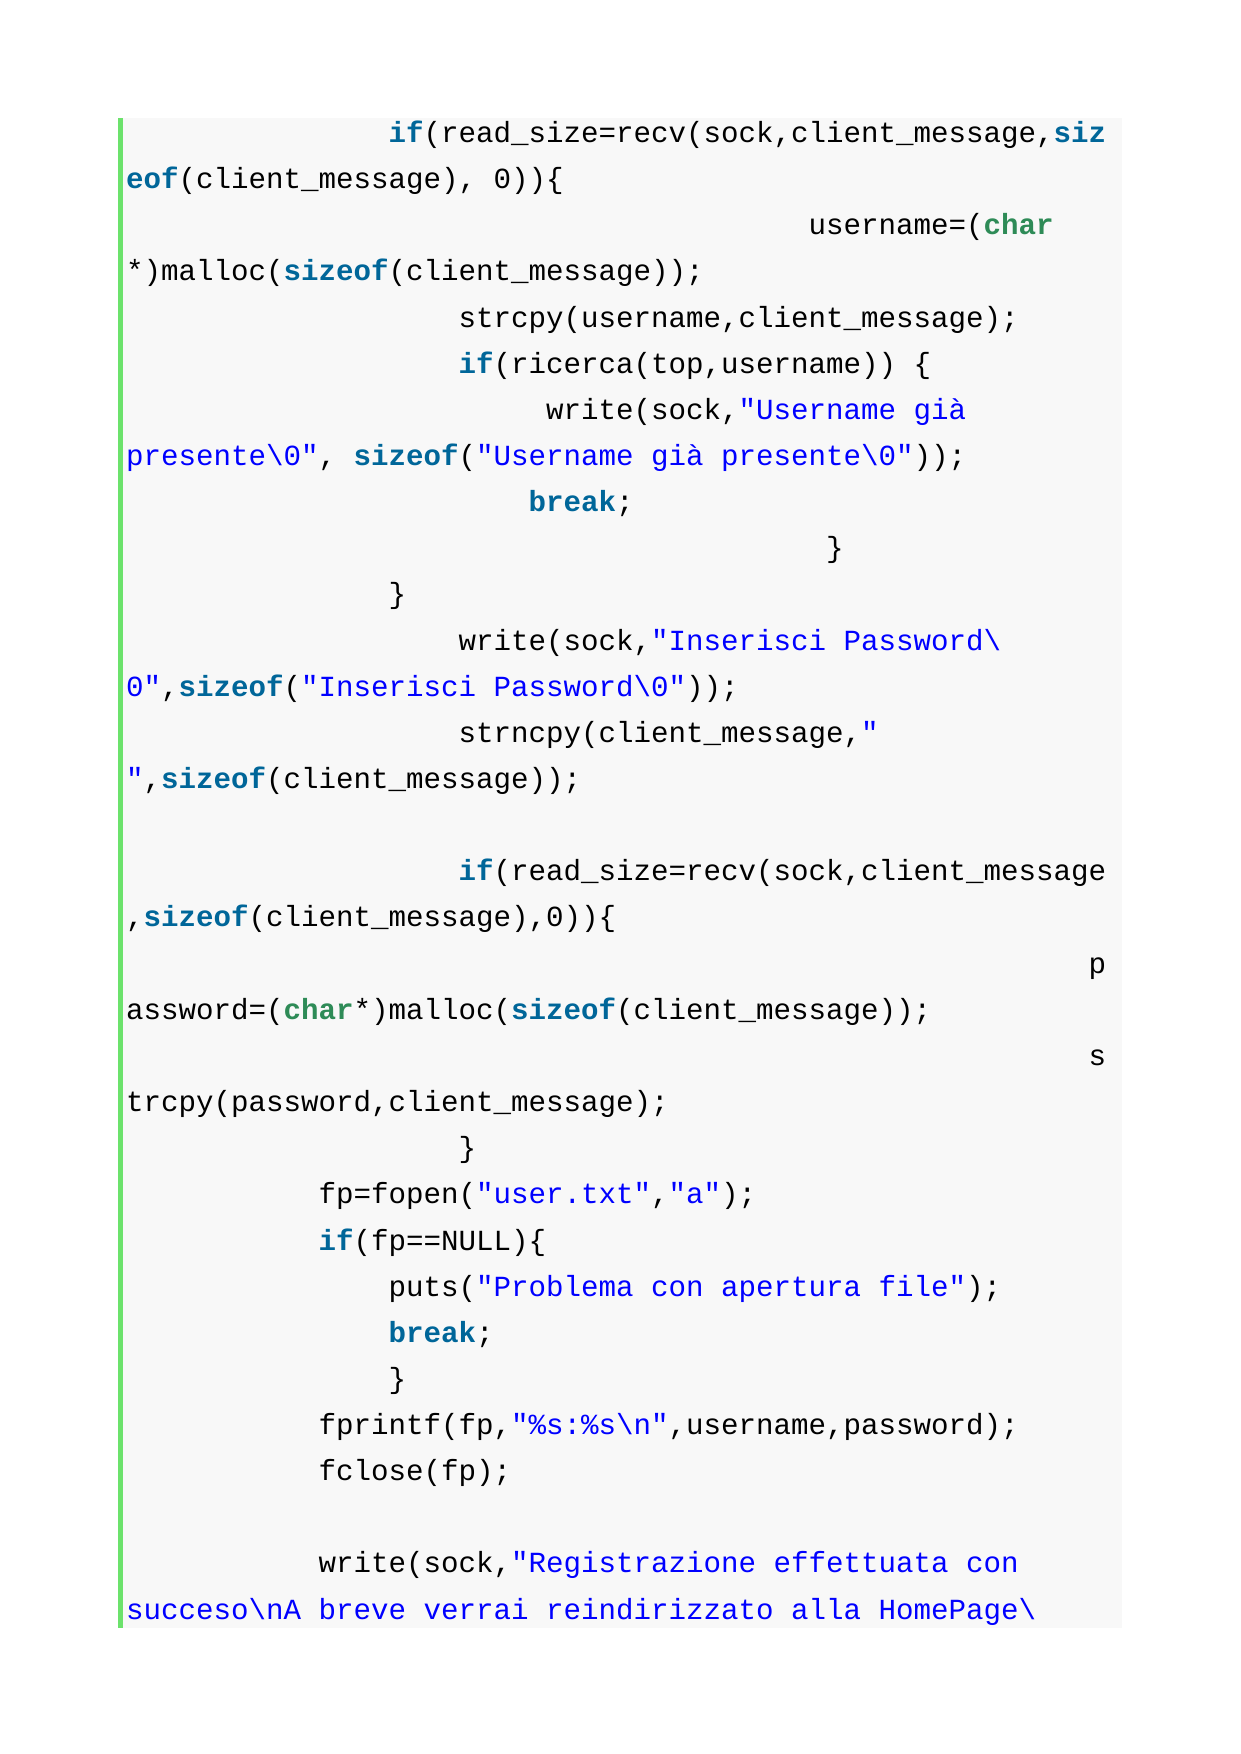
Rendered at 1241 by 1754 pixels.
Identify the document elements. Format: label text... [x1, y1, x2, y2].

text puts("Problema con apertura file"); [123, 1272, 1122, 1305]
text write(sock,"Registrazione effettuata con succeso\nA breve verrai reindirizzato alla HomePage\ [123, 1549, 1122, 1628]
text username=(char *)malloc(sizeof(client_message)); [123, 210, 1122, 289]
text write(sock,"Username già presente\0", sizeof("Username già presente\0")); [123, 395, 1122, 474]
text if(ricerca(top,username)) { [123, 349, 1122, 382]
text if(read_size=recv(sock,client_message,sizeof(client_message),0)){ [123, 856, 1122, 936]
text strcpy(password,client_message); [123, 1041, 1122, 1120]
text write(sock,"Inserisci Password\0",sizeof("Inserisci Password\0")); [123, 626, 1122, 705]
text } [123, 1364, 1122, 1397]
text fclose(fp); [123, 1456, 1122, 1489]
text fprintf(fp,"%s:%s\n",username,password); [123, 1410, 1122, 1443]
text if(read_size=recv(sock,client_message,sizeof(client_message), 0)){ [123, 118, 1122, 197]
text if(fp==NULL){ [123, 1226, 1122, 1259]
text break; [123, 1318, 1122, 1351]
text password=(char*)malloc(sizeof(client_message)); [123, 949, 1122, 1028]
text } [123, 1133, 1122, 1166]
text } [123, 579, 1122, 613]
text fp=fopen("user.txt","a"); [123, 1179, 1122, 1212]
text strcpy(username,client_message); [123, 303, 1122, 336]
text } [123, 533, 1122, 566]
text strncpy(client_message," ",sizeof(client_message)); [123, 718, 1122, 797]
text break; [123, 487, 1122, 520]
